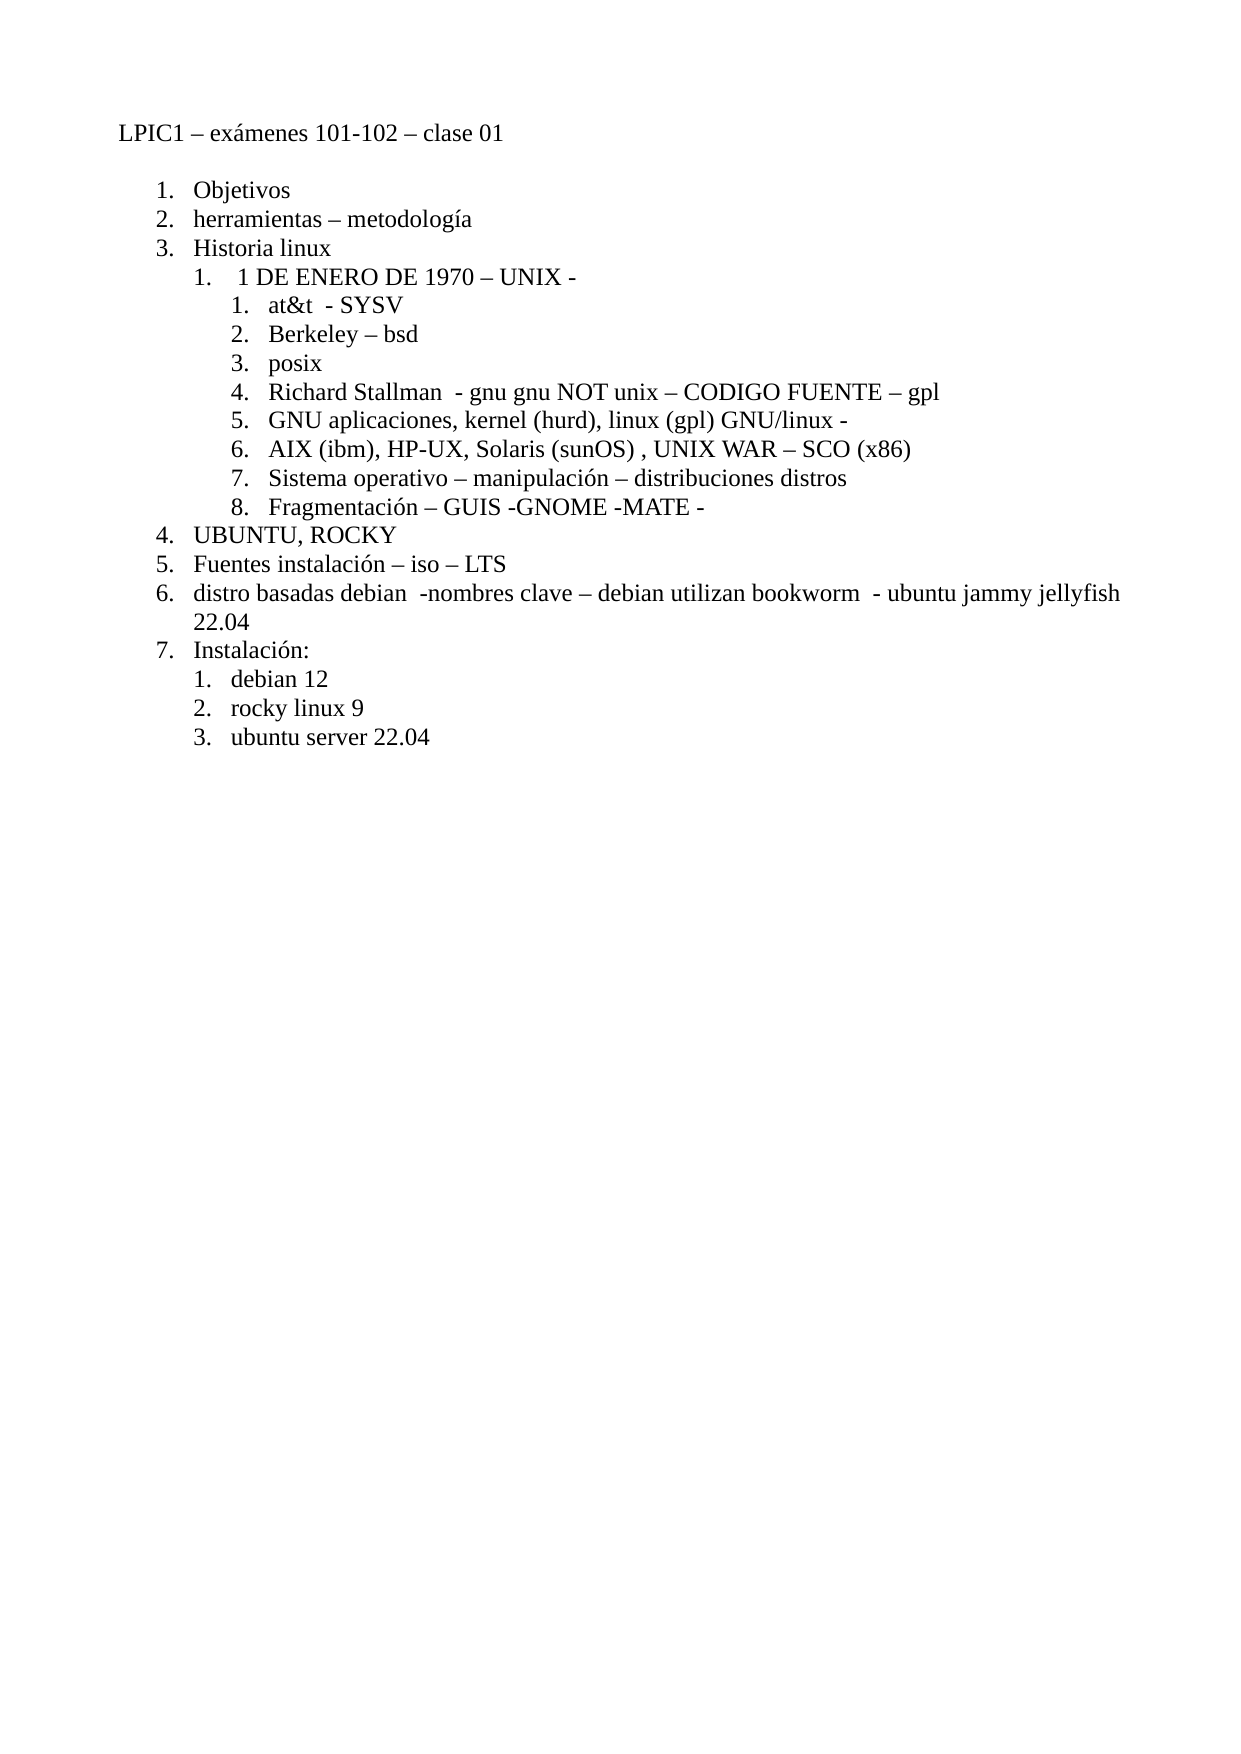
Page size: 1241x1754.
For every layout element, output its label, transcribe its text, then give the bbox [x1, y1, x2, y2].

list Instalación: [156, 636, 1122, 664]
list rocky linux 9 [193, 693, 1122, 722]
list Objetivos [156, 176, 1122, 204]
list posix [231, 348, 1122, 377]
list Historia linux [156, 233, 1122, 262]
list herramientas – metodología [156, 204, 1122, 233]
list 1 DE ENERO DE 1970 – UNIX - [193, 262, 1122, 291]
list distro basadas debian -nombres clave – debian utilizan bookworm - ubuntu jammy jellyfish 22.04 [156, 578, 1122, 636]
list Richard Stallman - gnu gnu NOT unix – CODIGO FUENTE – gpl [231, 377, 1122, 406]
list ubuntu server 22.04 [193, 722, 1122, 751]
list Fuentes instalación – iso – LTS [156, 549, 1122, 578]
list UBUNTU, ROCKY [156, 521, 1122, 549]
list Sistema operativo – manipulación – distribuciones distros [231, 463, 1122, 492]
list Berkeley – bsd [231, 319, 1122, 348]
list Fragmentación – GUIS -GNOME -MATE - [231, 492, 1122, 521]
list AIX (ibm), HP-UX, Solaris (sunOS) , UNIX WAR – SCO (x86) [231, 434, 1122, 463]
list GNU aplicaciones, kernel (hurd), linux (gpl) GNU/linux - [231, 406, 1122, 434]
list debian 12 [193, 664, 1122, 693]
list at&t - SYSV [231, 291, 1122, 319]
text LPIC1 – exámenes 101-102 – clase 01 [118, 118, 1122, 147]
